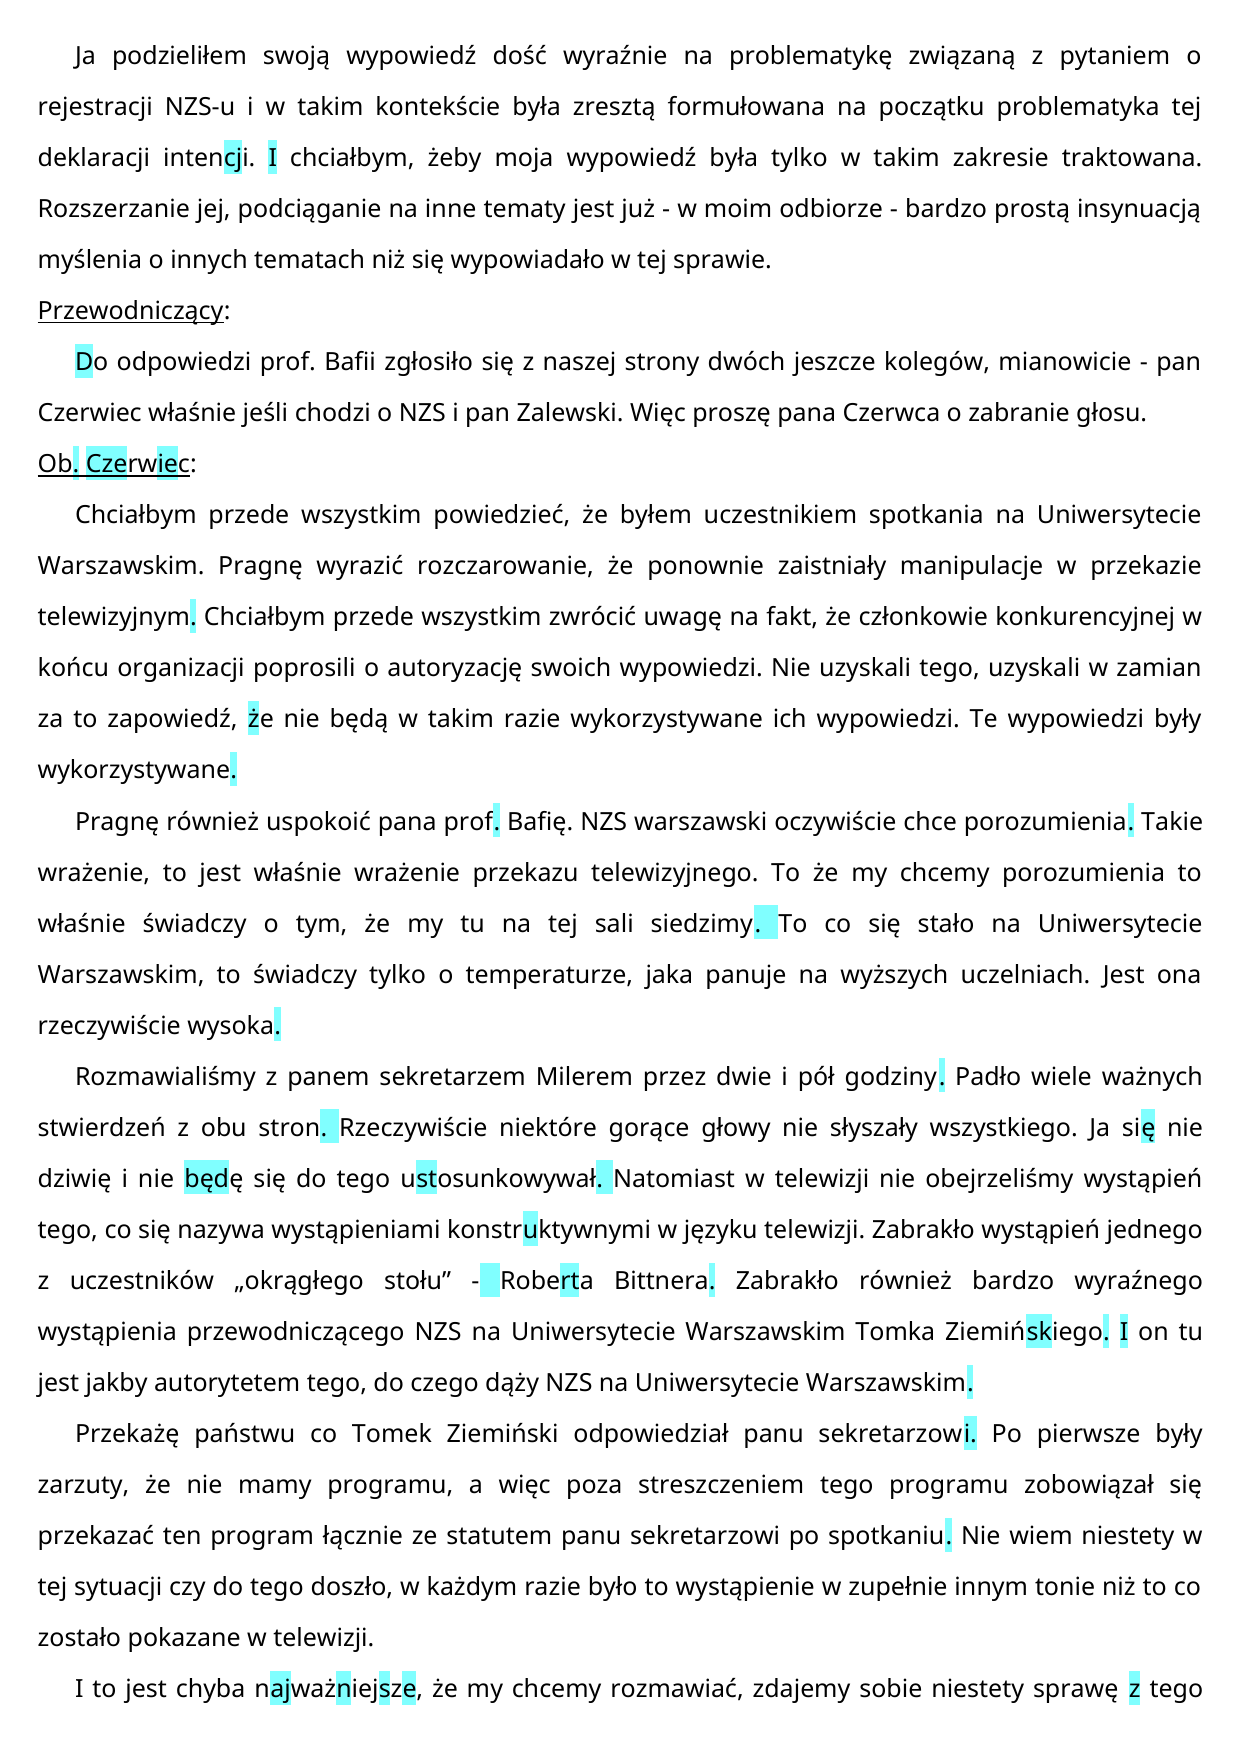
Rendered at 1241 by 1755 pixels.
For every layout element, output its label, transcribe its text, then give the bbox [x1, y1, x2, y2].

text Rozmawialiśmy z panem sekretarzem Milerem przez dwie i pół godziny. Padło wiele ważnych stwierdzeń z obu stron. Rzeczywiście niektóre gorące głowy nie słyszały wszystkiego. Ja się nie dziwię i nie będę się do tego ustosunkowywał. Natomiast w telewizji nie obejrzeliśmy wystąpień tego, co się nazywa wystąpieniami konstruktywnymi w języku telewizji. Zabrakło wystąpień jednego z uczestników „okrągłego stołu” - Roberta Bittnera. Zabrakło również bardzo wyraźnego wystąpienia przewodniczącego NZS na Uniwersytecie Warszawskim Tomka Ziemińskiego. I on tu jest jakby autorytetem tego, do czego dąży NZS na Uniwersytecie Warszawskim. [37, 1058, 1203, 1399]
text I to jest chyba najważniejsze, że my chcemy rozmawiać, zdajemy sobie niestety sprawę z tego [37, 1671, 1203, 1705]
text Chciałbym przede wszystkim powiedzieć, że byłem uczestnikiem spotkania na Uniwersytecie Warszawskim. Pragnę wyrazić rozczarowanie, że ponownie zaistniały manipulacje w przekazie telewizyjnym. Chciałbym przede wszystkim zwrócić uwagę na fakt, że członkowie konkurencyjnej w końcu organizacji poprosili o autoryzację swoich wypowiedzi. Nie uzyskali tego, uzyskali w zamian za to zapowiedź, że nie będą w takim razie wykorzystywane ich wypowiedzi. Te wypowiedzi były wykorzystywane. [37, 497, 1203, 786]
text Przewodniczący: [37, 293, 1203, 327]
text Przekażę państwu co Tomek Ziemiński odpowiedział panu sekretarzowi. Po pierwsze były zarzuty, że nie mamy programu, a więc poza streszczeniem tego programu zobowiązał się przekazać ten program łącznie ze statutem panu sekretarzowi po spotkaniu. Nie wiem niestety w tej sytuacji czy do tego doszło, w każdym razie było to wystąpienie w zupełnie innym tonie niż to co zostało pokazane w telewizji. [37, 1416, 1203, 1654]
text Ja podzieliłem swoją wypowiedź dość wyraźnie na problematykę związaną z pytaniem o rejestracji NZS-u i w takim kontekście była zresztą formułowana na początku problematyka tej deklaracji intencji. I chciałbym, żeby moja wypowiedź była tylko w takim zakresie traktowana. Rozszerzanie jej, podciąganie na inne tematy jest już - w moim odbiorze - bardzo prostą insynuacją myślenia o innych tematach niż się wypowiadało w tej sprawie. [37, 37, 1203, 276]
text Pragnę również uspokoić pana prof. Bafię. NZS warszawski oczywiście chce porozumienia. Takie wrażenie, to jest właśnie wrażenie przekazu telewizyjnego. To że my chcemy porozumienia to właśnie świadczy o tym, że my tu na tej sali siedzimy. To co się stało na Uniwersytecie Warszawskim, to świadczy tylko o temperaturze, jaka panuje na wyższych uczelniach. Jest ona rzeczywiście wysoka. [37, 803, 1203, 1041]
text Ob. Czerwiec: [37, 446, 1203, 480]
text Do odpowiedzi prof. Bafii zgłosiło się z naszej strony dwóch jeszcze kolegów, mianowicie - pan Czerwiec właśnie jeśli chodzi o NZS i pan Zalewski. Więc proszę pana Czerwca o zabranie głosu. [37, 344, 1203, 429]
